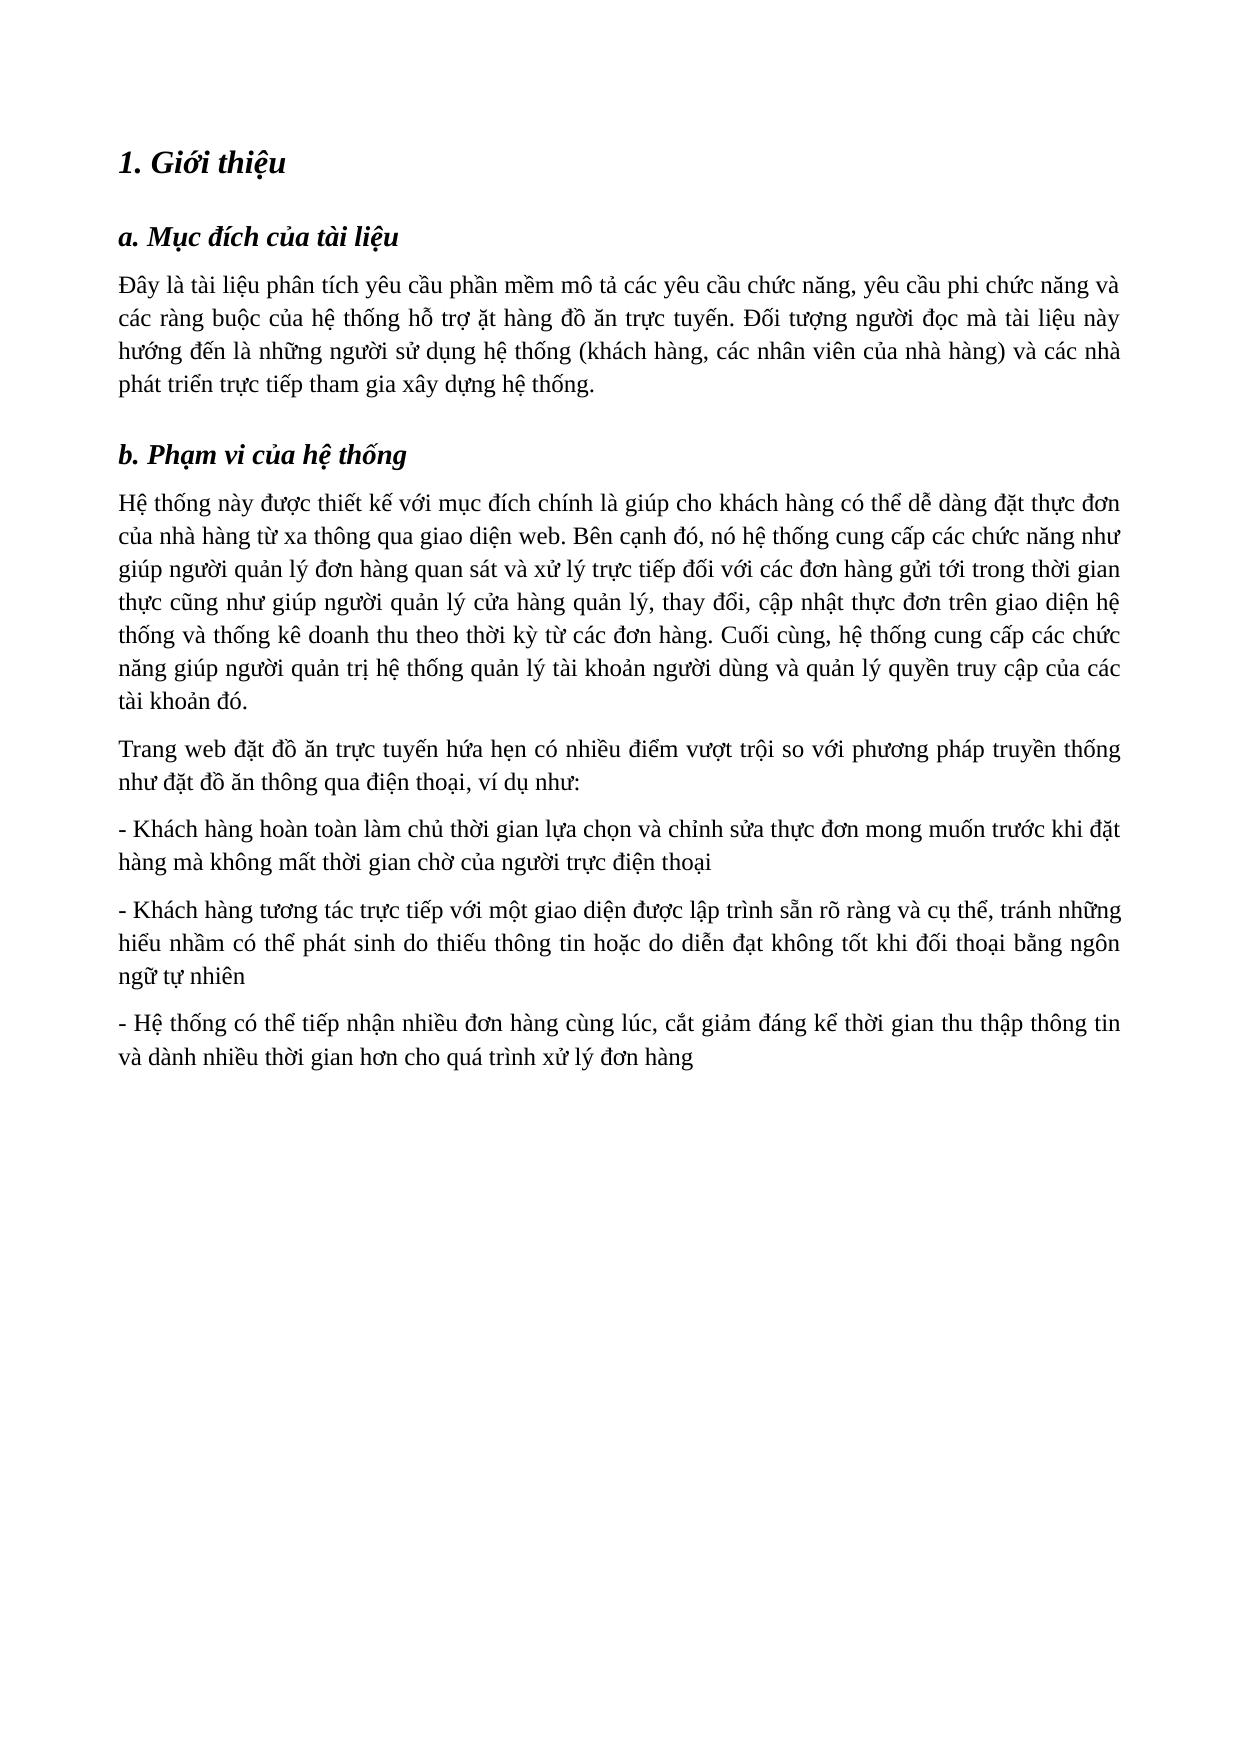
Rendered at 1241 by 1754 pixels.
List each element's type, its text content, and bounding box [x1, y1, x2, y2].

text - Khách hàng tương tác trực tiếp với một giao diện được lập trình sẵn rõ ràng và cụ thể, tránh những hiểu nhầm có thể phát sinh do thiếu thông tin hoặc do diễn đạt không tốt khi đối thoại bằng ngôn ngữ tự nhiên [118, 895, 1122, 990]
text - Hệ thống có thể tiếp nhận nhiều đơn hàng cùng lúc, cắt giảm đáng kể thời gian thu thập thông tin và dành nhiều thời gian hơn cho quá trình xử lý đơn hàng [118, 1008, 1122, 1070]
text Hệ thống này được thiết kế với mục đích chính là giúp cho khách hàng có thể dễ dàng đặt thực đơn của nhà hàng từ xa thông qua giao diện web. Bên cạnh đó, nó hệ thống cung cấp các chức năng như giúp người quản lý đơn hàng quan sát và xử lý trực tiếp đối với các đơn hàng gửi tới trong thời gian thực cũng như giúp người quản lý cửa hàng quản lý, thay đổi, cập nhật thực đơn trên giao diện hệ thống và thống kê doanh thu theo thời kỳ từ các đơn hàng. Cuối cùng, hệ thống cung cấp các chức năng giúp người quản trị hệ thống quản lý tài khoản người dùng và quản lý quyền truy cập của các tài khoản đó. [118, 488, 1122, 715]
text Trang web đặt đồ ăn trực tuyến hứa hẹn có nhiều điểm vượt trội so với phương pháp truyền thống như đặt đồ ăn thông qua điện thoại, ví dụ như: [118, 734, 1122, 795]
subtitle b. Phạm vi của hệ thống [118, 437, 1122, 471]
text Đây là tài liệu phân tích yêu cầu phần mềm mô tả các yêu cầu chức năng, yêu cầu phi chức năng và các ràng buộc của hệ thống hỗ trợ ặt hàng đồ ăn trực tuyến. Đối tượng người đọc mà tài liệu này hướng đến là những người sử dụng hệ thống (khách hàng, các nhân viên của nhà hàng) và các nhà phát triển trực tiếp tham gia xây dựng hệ thống. [118, 270, 1122, 398]
text - Khách hàng hoàn toàn làm chủ thời gian lựa chọn và chỉnh sửa thực đơn mong muốn trước khi đặt hàng mà không mất thời gian chờ của người trực điện thoại [118, 814, 1122, 876]
subtitle a. Mục đích của tài liệu [118, 219, 1122, 252]
subtitle 1. Giới thiệu [118, 143, 1122, 181]
